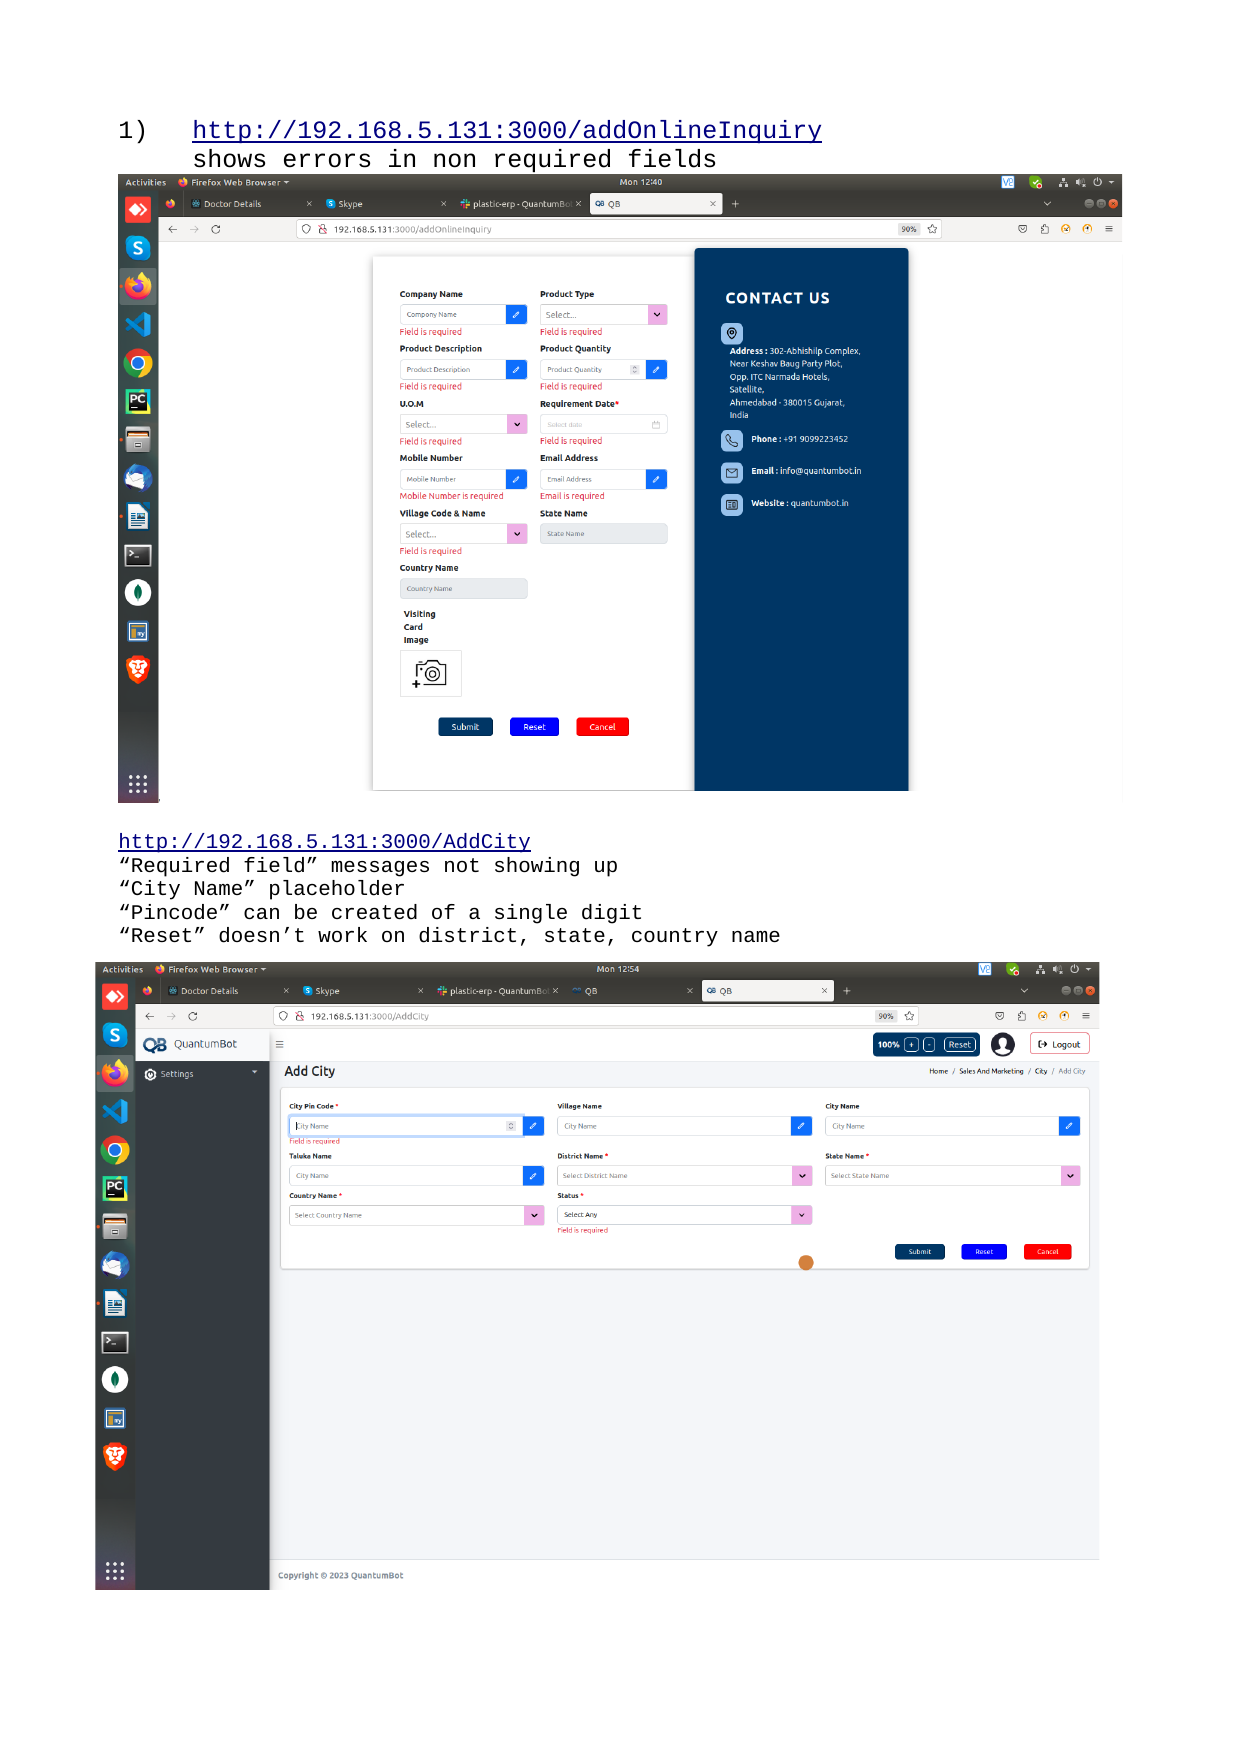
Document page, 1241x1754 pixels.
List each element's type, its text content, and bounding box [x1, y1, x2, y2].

text “Required field” messages not showing up [118, 854, 1122, 878]
text 1) http://192.168.5.131:3000/addOnlineInquiry [118, 118, 1122, 146]
text http://192.168.5.131:3000/AddCity [118, 831, 1122, 854]
text shows errors in non required fields [118, 146, 1122, 174]
text “Reset” doesn’t work on district, state, country name [118, 926, 1122, 949]
text “City Name” placeholder [118, 878, 1122, 902]
picture [118, 174, 1123, 803]
picture [95, 962, 1100, 1590]
text “Pincode” can be created of a single digit [118, 902, 1122, 926]
